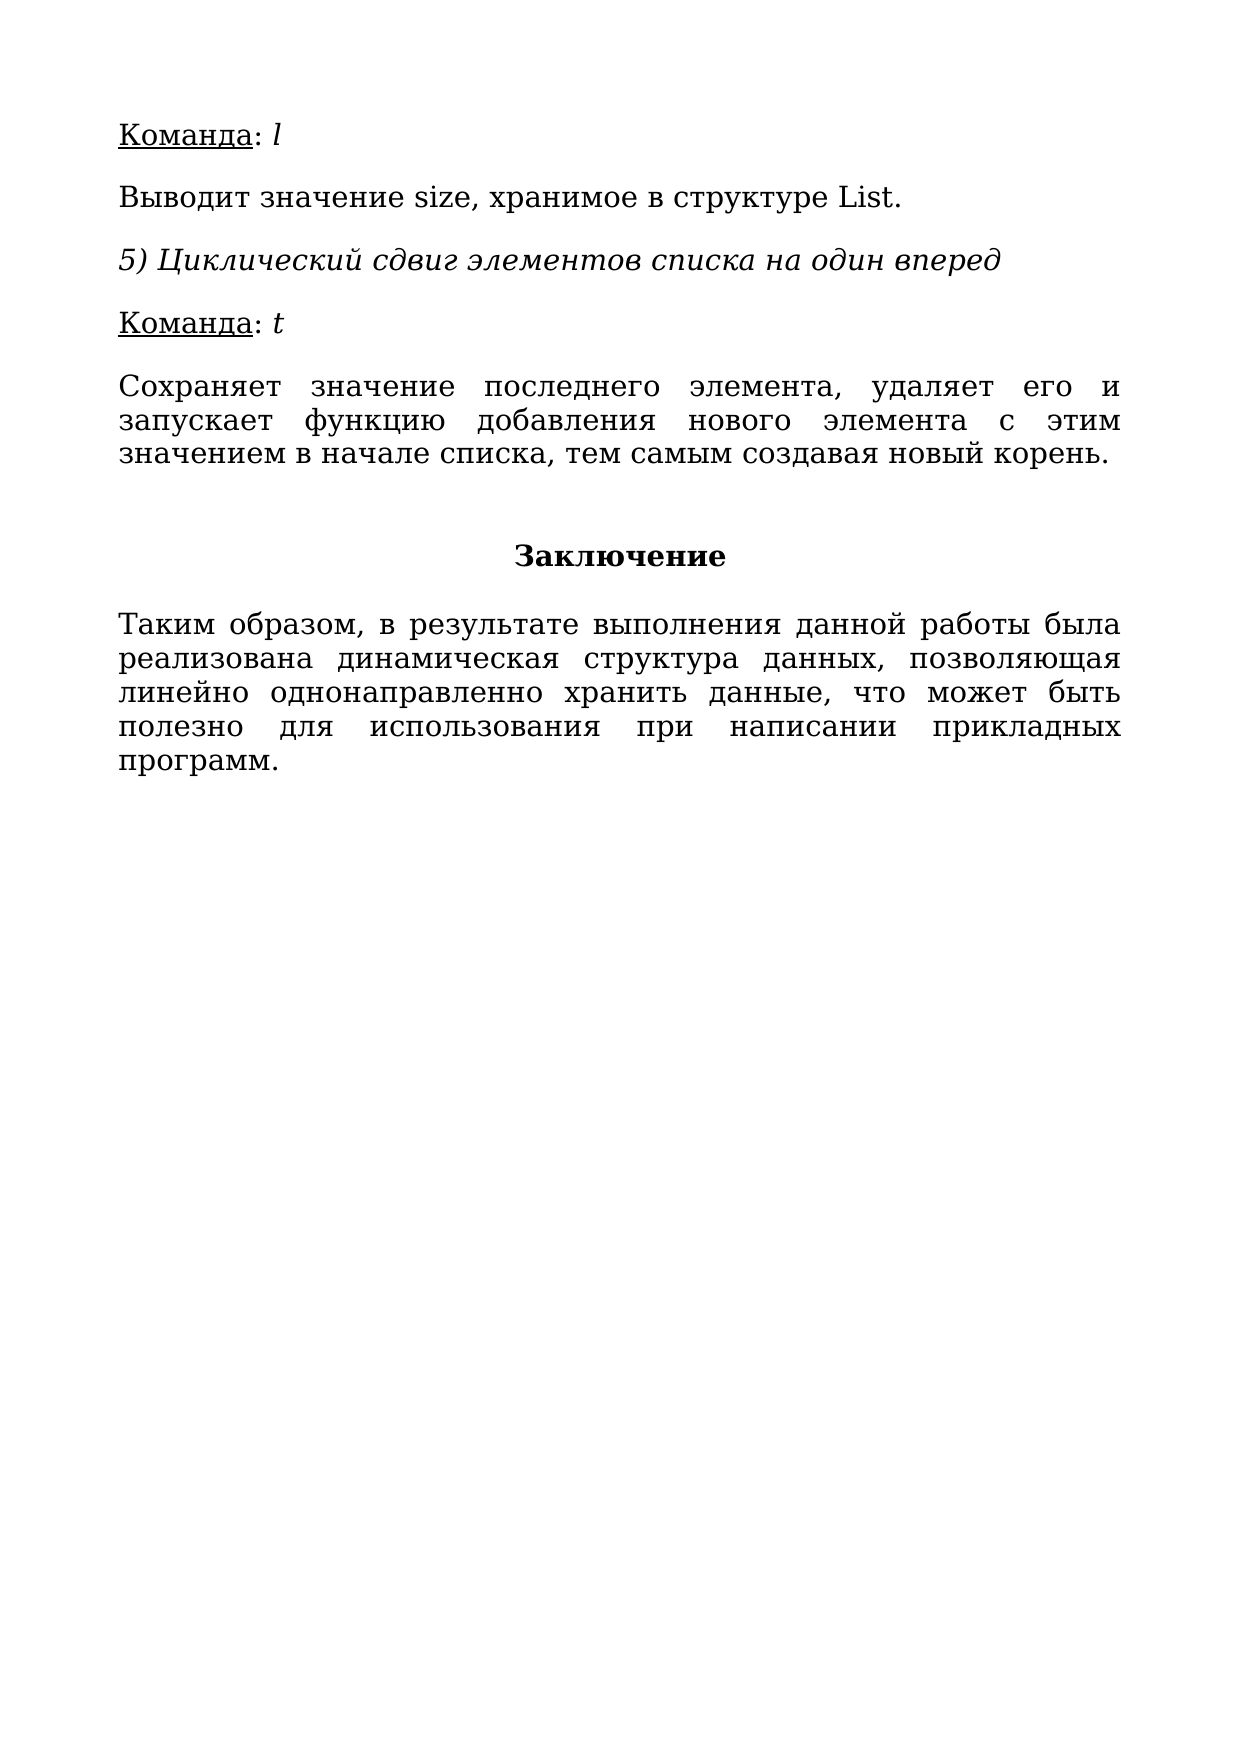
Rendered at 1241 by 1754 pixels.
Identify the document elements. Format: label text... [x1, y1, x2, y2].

text Сохраняет значение последнего элемента, удаляет его и запускает функцию добавления нового элемента с этим значением в начале списка, тем самым создавая новый корень. [118, 369, 1122, 471]
text Таким образом, в результате выполнения данной работы была реализована динамическая структура данных, позволяющая линейно однонаправленно хранить данные, что может быть полезно для использования при написании прикладных программ. [118, 607, 1122, 777]
text 5) Циклический сдвиг элементов списка на один вперед [118, 243, 1122, 277]
text Команда: l [118, 118, 1122, 152]
text Выводит значение size, хранимое в структуре List. [118, 181, 1122, 215]
text Команда: t [118, 306, 1122, 340]
text Заключение [118, 539, 1122, 573]
